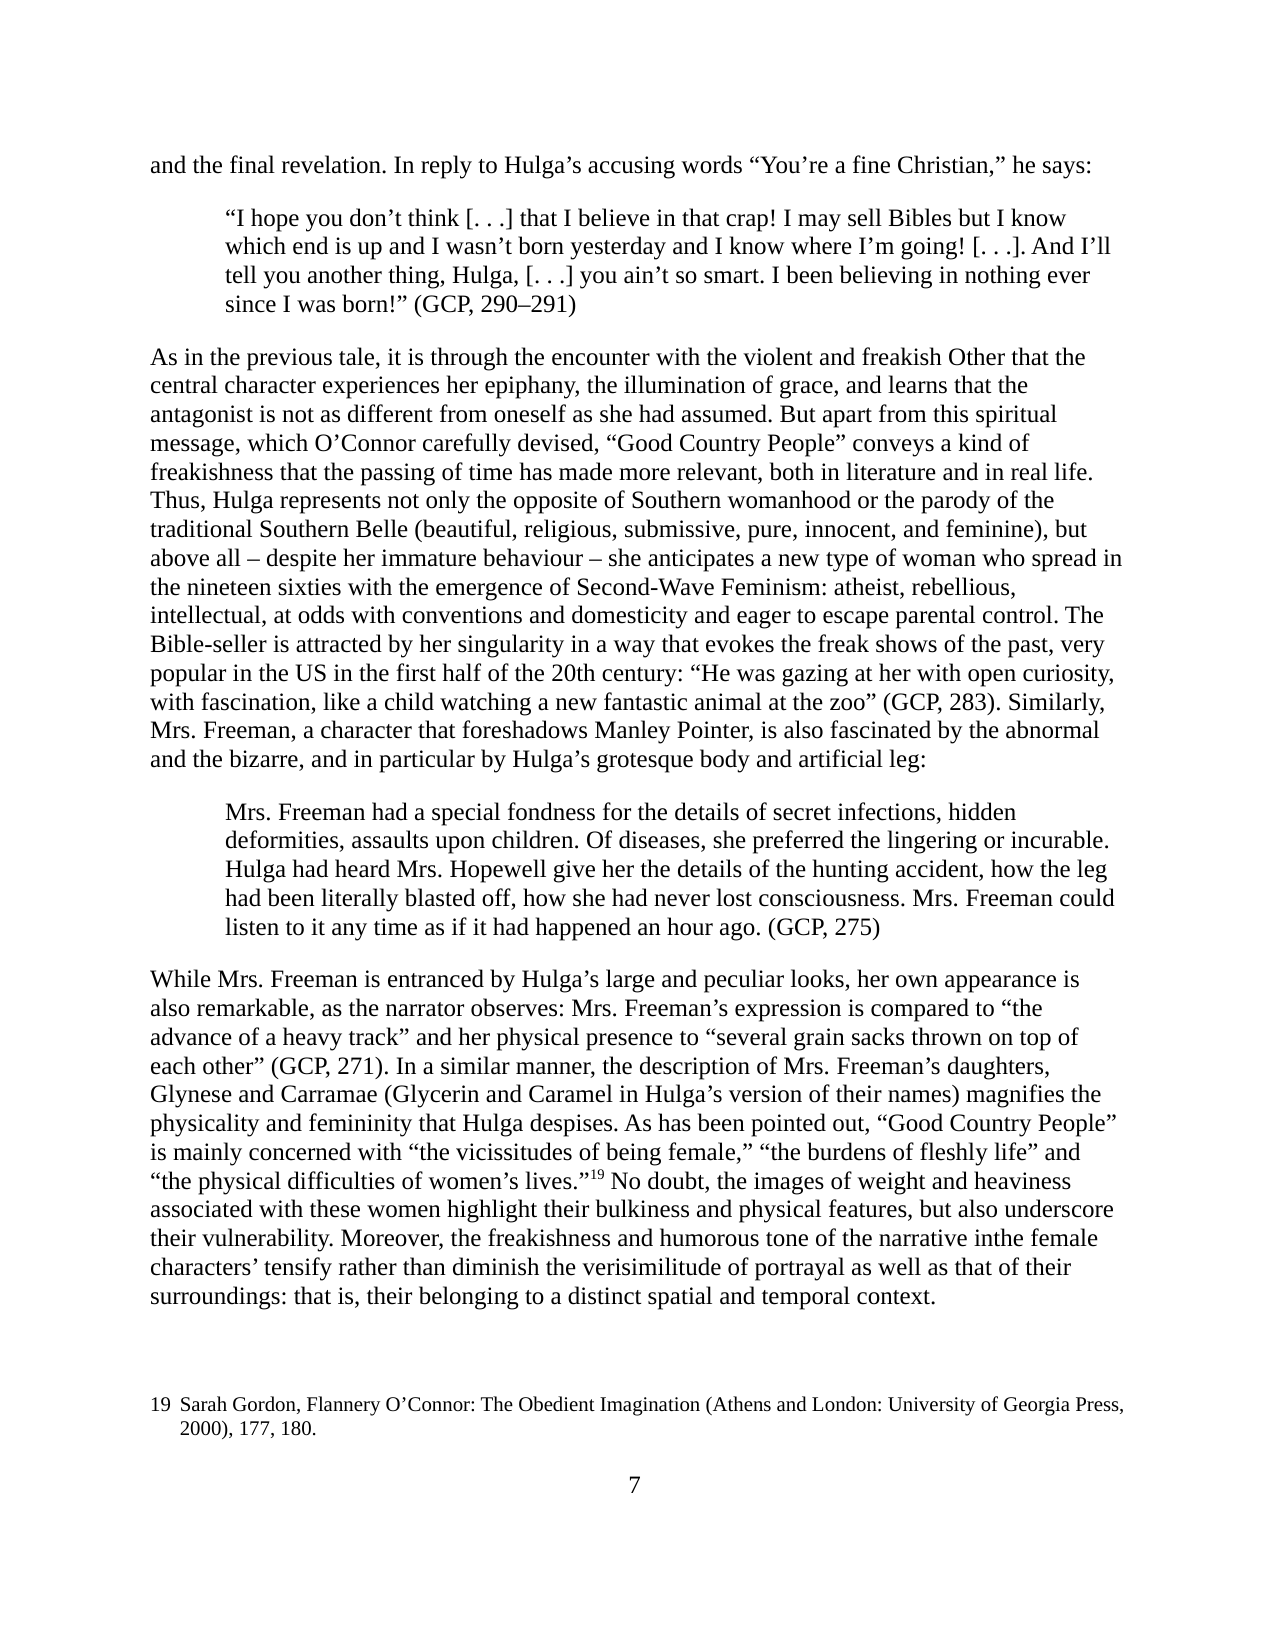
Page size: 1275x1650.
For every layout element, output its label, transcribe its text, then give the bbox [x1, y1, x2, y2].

text “I hope you don’t think [. . .] that I believe in that crap! I may sell Bibles but I know which end is up and I wasn’t born yesterday and I know where I’m going! [. . .]. And I’ll tell you another thing, Hulga, [. . .] you ain’t so smart. I been believing in nothing ever since I was born!” (GCP, 290–291) [225, 203, 1125, 318]
text Sarah Gordon, Flannery O’Connor: The Obedient Imagination (Athens and London: University of Georgia Press, 2000), 177, 180. [150, 1392, 1125, 1440]
text and the final revelation. In reply to Hulga’s accusing words “You’re a fine Christian,” he says: [150, 150, 1125, 179]
text While Mrs. Freeman is entranced by Hulga’s large and peculiar looks, her own appearance is also remarkable, as the narrator observes: Mrs. Freeman’s expression is compared to “the advance of a heavy track” and her physical presence to “several grain sacks thrown on top of each other” (GCP, 271). In a similar manner, the description of Mrs. Freeman’s daughters, Glynese and Carramae (Glycerin and Caramel in Hulga’s version of their names) magnifies the physicality and femininity that Hulga despises. As has been pointed out, “Good Country People” is mainly concerned with “the vicissitudes of being female,” “the burdens of fleshly life” and “the physical difficulties of women’s lives.” No doubt, the images of weight and heaviness associated with these women highlight their bulkiness and physical features, but also underscore their vulnerability. Moreover, the freakishness and humorous tone of the narrative inthe female characters’ tensify rather than diminish the verisimilitude of portrayal as well as that of their surroundings: that is, their belonging to a distinct spatial and temporal context. [150, 964, 1125, 1309]
text Mrs. Freeman had a special fondness for the details of secret infections, hidden deformities, assaults upon children. Of diseases, she preferred the lingering or incurable. Hulga had heard Mrs. Hopewell give her the details of the hunting accident, how the leg had been literally blasted off, how she had never lost consciousness. Mrs. Freeman could listen to it any time as if it had happened an hour ago. (GCP, 275) [225, 797, 1125, 941]
text As in the previous tale, it is through the encounter with the violent and freakish Other that the central character experiences her epiphany, the illumination of grace, and learns that the antagonist is not as different from oneself as she had assumed. But apart from this spiritual message, which O’Connor carefully devised, “Good Country People” conveys a kind of freakishness that the passing of time has made more relevant, both in literature and in real life. Thus, Hulga represents not only the opposite of Southern womanhood or the parody of the traditional Southern Belle (beautiful, religious, submissive, pure, innocent, and feminine), but above all – despite her immature behaviour – she anticipates a new type of woman who spread in the nineteen sixties with the emergence of Second-Wave Feminism: atheist, rebellious, intellectual, at odds with conventions and domesticity and eager to escape parental control. The Bible-seller is attracted by her singularity in a way that evokes the freak shows of the past, very popular in the US in the first half of the 20th century: “He was gazing at her with open curiosity, with fascination, like a child watching a new fantastic animal at the zoo” (GCP, 283). Similarly, Mrs. Freeman, a character that foreshadows Manley Pointer, is also fascinated by the abnormal and the bizarre, and in particular by Hulga’s grotesque body and artificial leg: [150, 342, 1125, 773]
